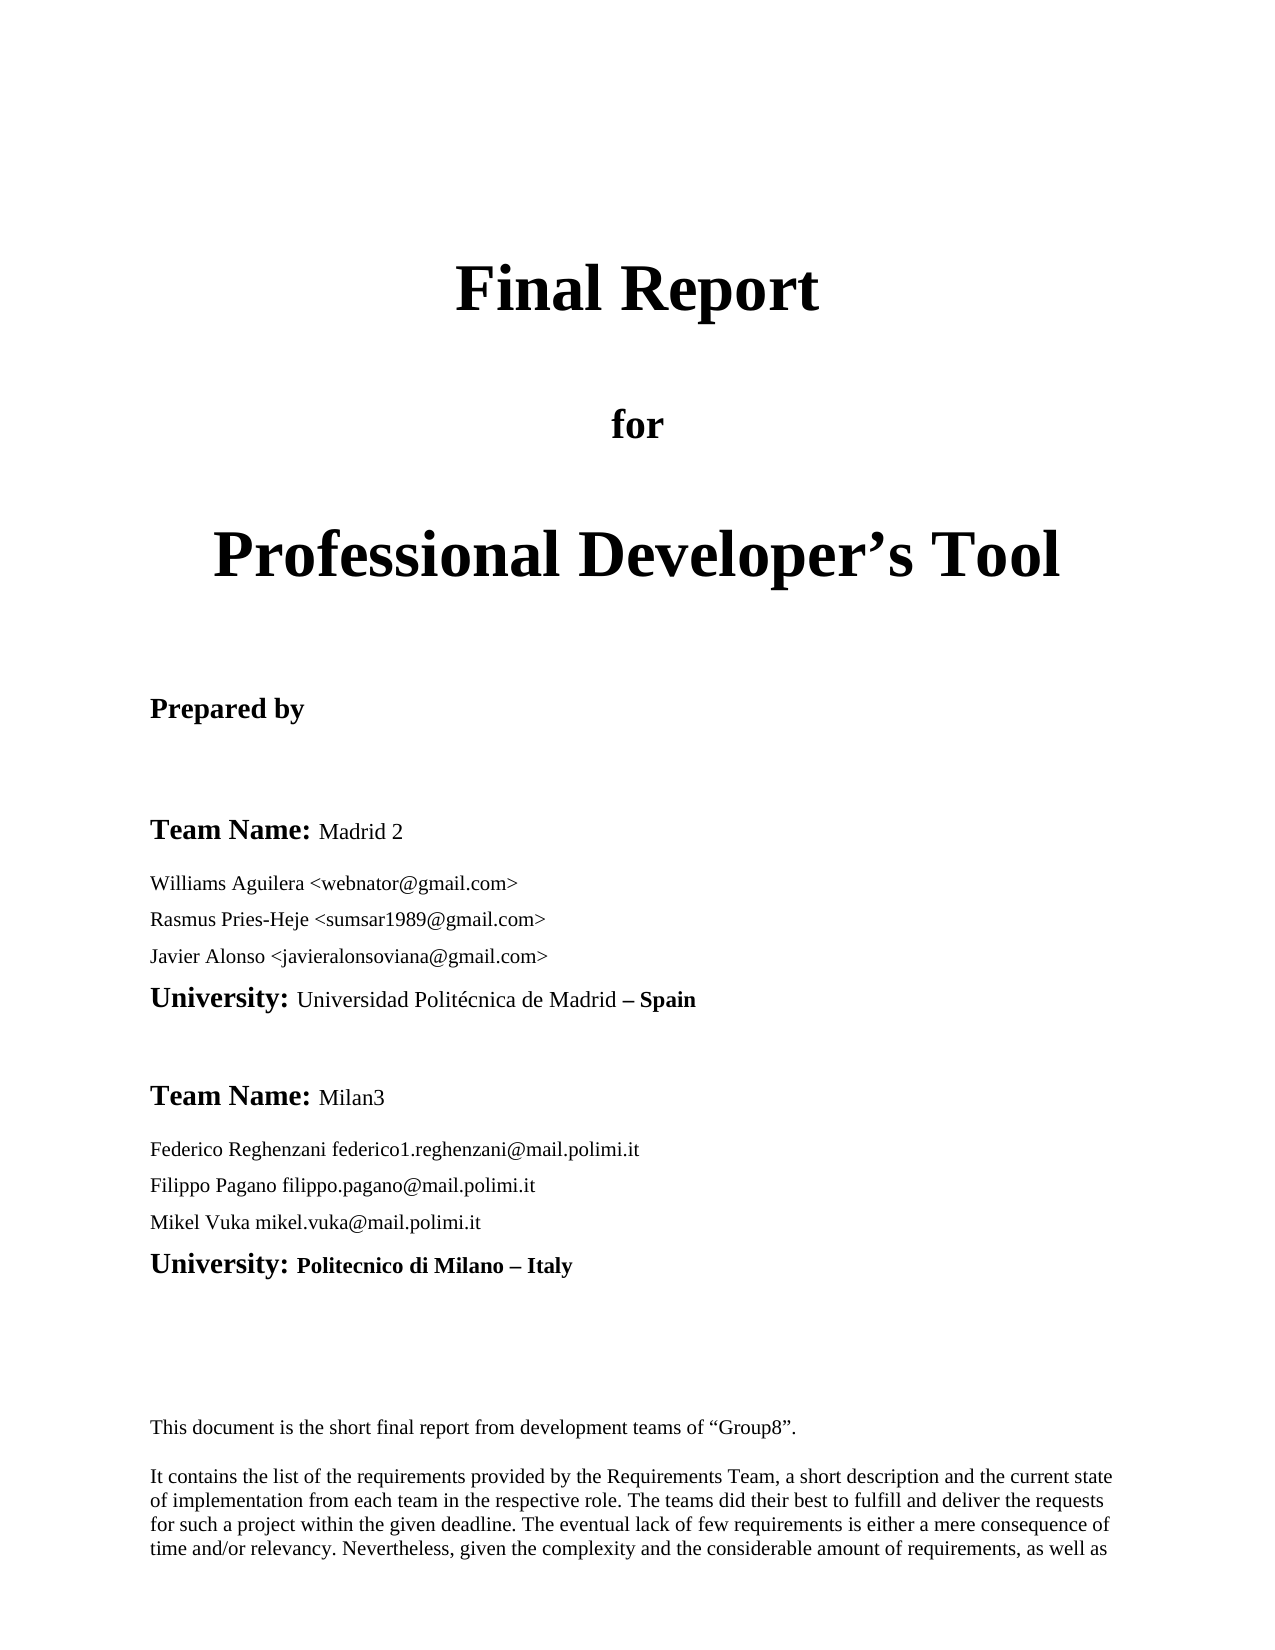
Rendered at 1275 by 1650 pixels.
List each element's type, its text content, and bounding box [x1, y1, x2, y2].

text Federico Reghenzani federico1.reghenzani@mail.polimi.it [150, 1137, 1125, 1161]
text Final Report [150, 248, 1125, 324]
text Mikel Vuka mikel.vuka@mail.polimi.it [150, 1210, 1125, 1234]
text Team Name: Madrid 2 [150, 812, 1125, 845]
text Team Name: Milan3 [150, 1078, 1125, 1112]
text Prepared by [150, 691, 1125, 724]
text Filippo Pagano filippo.pagano@mail.polimi.it [150, 1173, 1125, 1197]
text It contains the list of the requirements provided by the Requirements Team, a short description and the current state of implementation from each team in the respective role. The teams did their best to fulfill and deliver the requests for such a project within the given deadline. The eventual lack of few requirements is either a mere consequence of time and/or relevancy. Nevertheless, given the complexity and the considerable amount of requirements, as well as [150, 1464, 1125, 1560]
text University: Universidad Politécnica de Madrid – Spain [150, 980, 1125, 1014]
text Javier Alonso <javieralonsoviana@gmail.com> [150, 943, 1125, 968]
text for [150, 399, 1125, 447]
text Professional Developer’s Tool [150, 514, 1125, 591]
text University: Politecnico di Milano – Italy [150, 1246, 1125, 1280]
text Williams Aguilera <webnator@gmail.com> [150, 870, 1125, 894]
text Rasmus Pries-Heje <sumsar1989@gmail.com> [150, 907, 1125, 931]
text This document is the short final report from development teams of “Group8”. [150, 1415, 1125, 1439]
